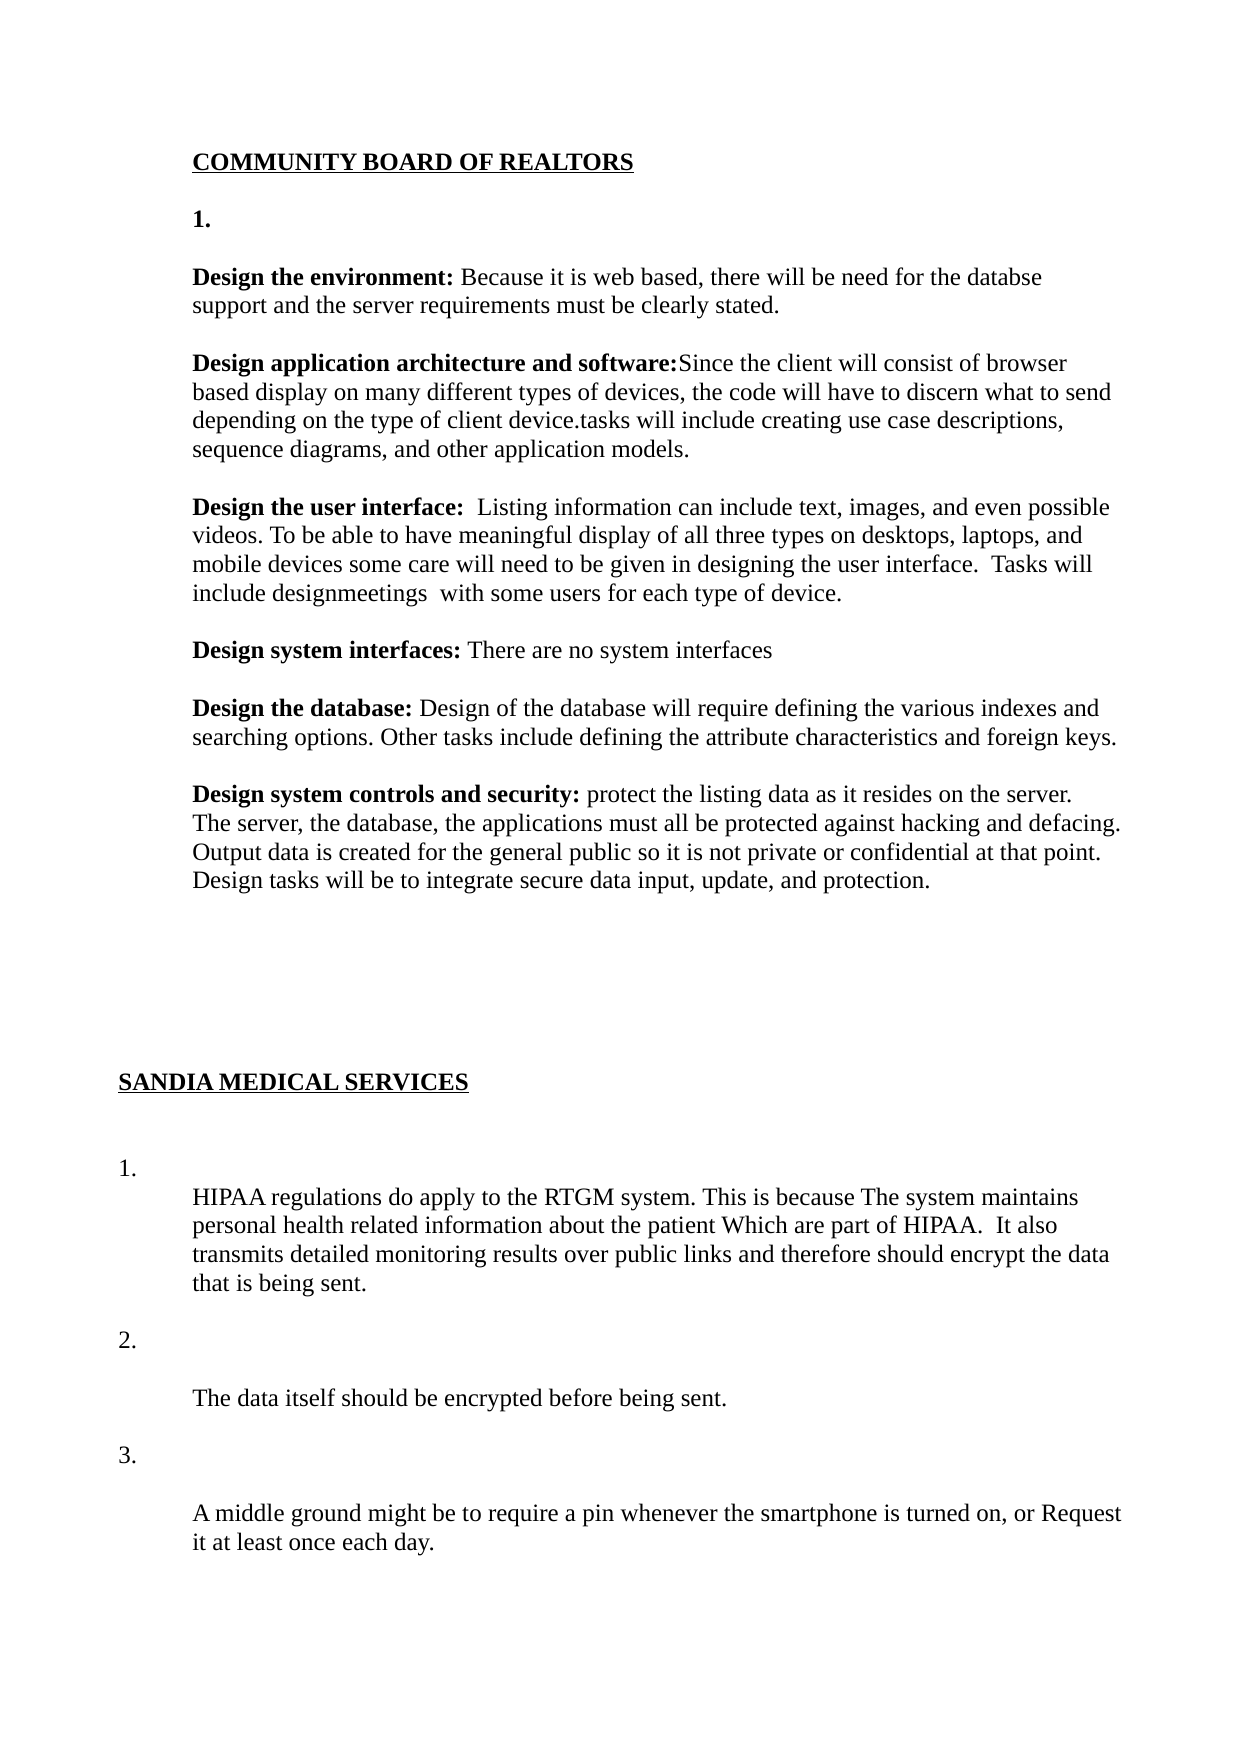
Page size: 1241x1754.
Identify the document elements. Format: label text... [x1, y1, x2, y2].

text Design the user interface: Listing information can include text, images, and even possible videos. To be able to have meaningful display of all three types on desktops, laptops, and mobile devices some care will need to be given in designing the user interface. Tasks will include designmeetings with some users for each type of device. [192, 492, 1122, 607]
text Design system controls and security: protect the listing data as it resides on the server. The server, the database, the applications must all be protected against hacking and defacing. Output data is created for the general public so it is not private or confidential at that point. Design tasks will be to integrate secure data input, update, and protection. [192, 779, 1122, 894]
text 1. [118, 1153, 1122, 1182]
text HIPAA regulations do apply to the RTGM system. This is because The system maintains personal health related information about the patient Which are part of HIPAA. It also transmits detailed monitoring results over public links and therefore should encrypt the data that is being sent. [192, 1182, 1122, 1297]
text Design application architecture and software:Since the client will consist of browser based display on many different types of devices, the code will have to discern what to send depending on the type of client device.tasks will include creating use case descriptions, sequence diagrams, and other application models. [192, 348, 1122, 463]
text 3. [118, 1441, 1122, 1469]
text COMMUNITY BOARD OF REALTORS [192, 147, 1122, 176]
text 2. [118, 1326, 1122, 1354]
text A middle ground might be to require a pin whenever the smartphone is turned on, or Request it at least once each day. [192, 1498, 1122, 1556]
text 1. [192, 204, 1122, 233]
text Design system interfaces: There are no system interfaces [192, 636, 1122, 664]
text Design the database: Design of the database will require defining the various indexes and searching options. Other tasks include defining the attribute characteristics and foreign keys. [192, 693, 1122, 751]
text SANDIA MEDICAL SERVICES [118, 1067, 1122, 1096]
text The data itself should be encrypted before being sent. [192, 1383, 1122, 1412]
text Design the environment: Because it is web based, there will be need for the databse support and the server requirements must be clearly stated. [192, 262, 1122, 319]
